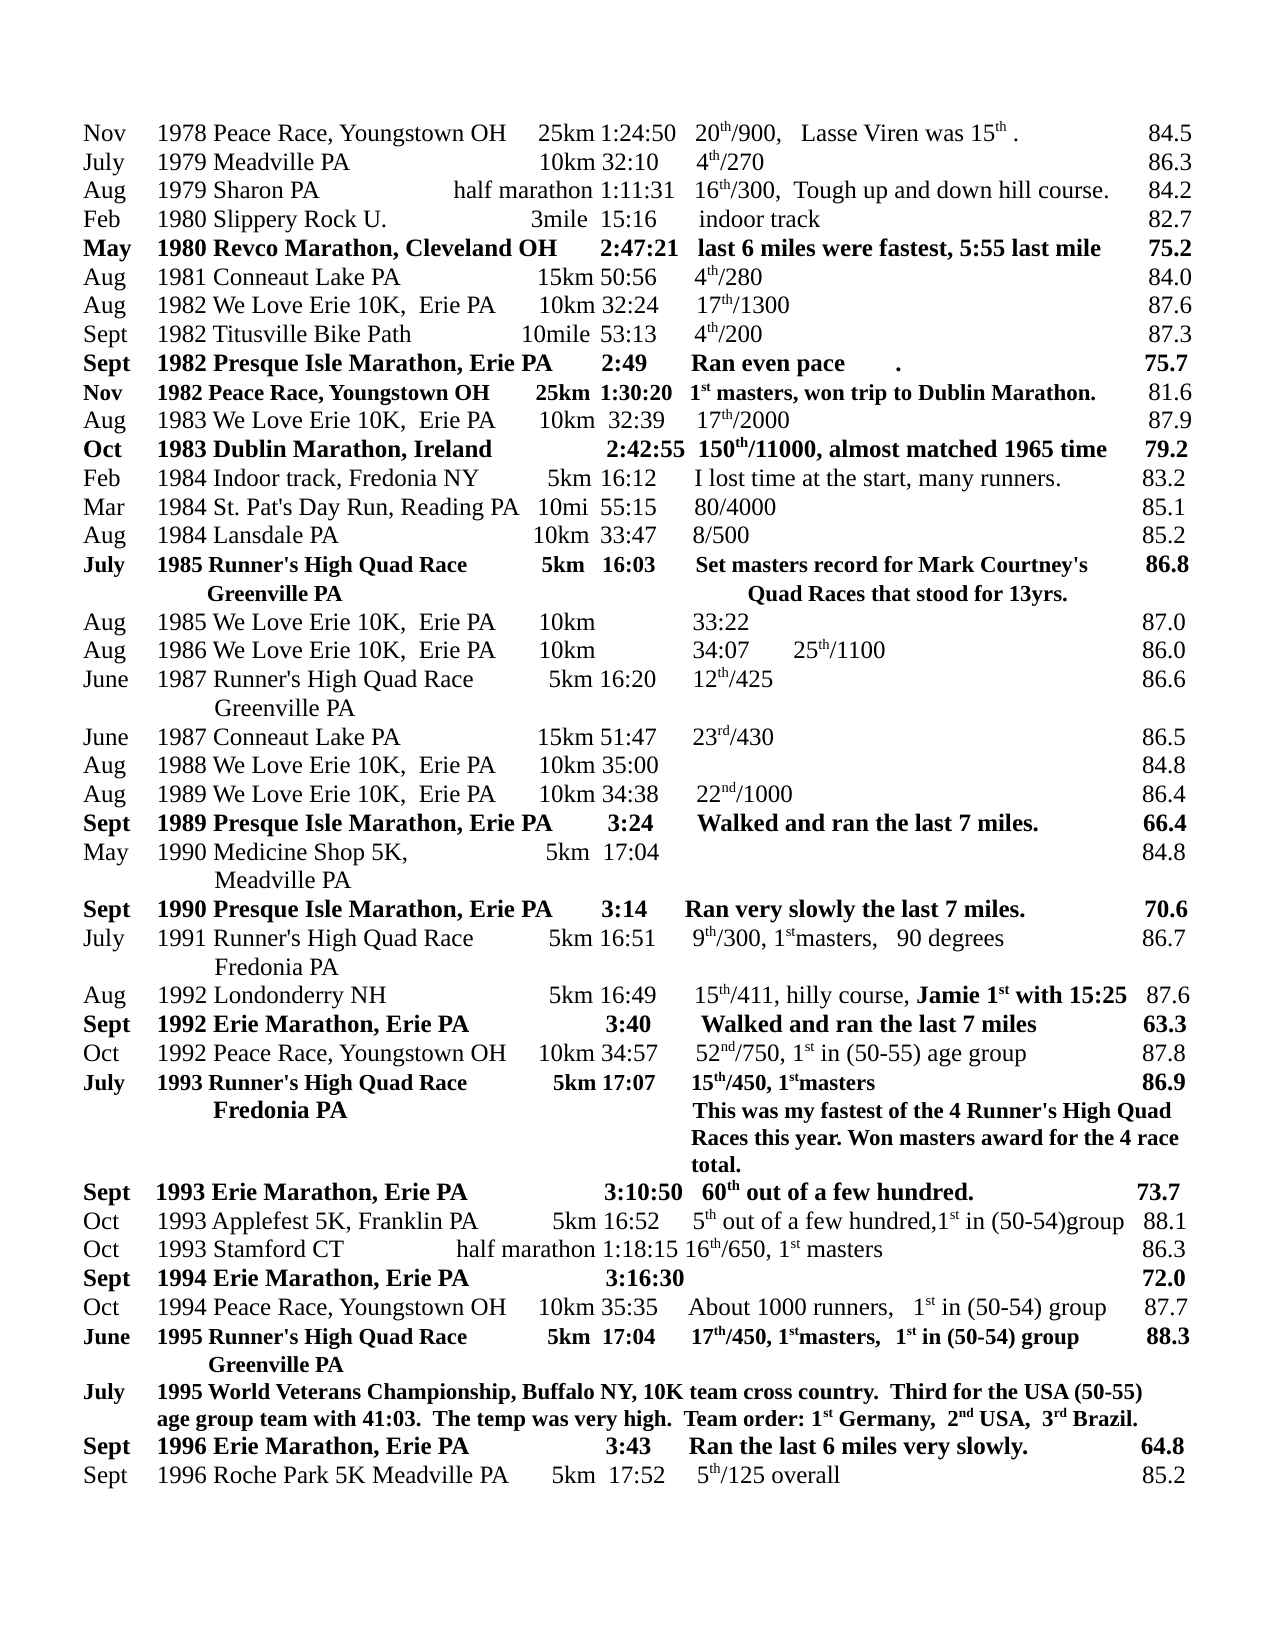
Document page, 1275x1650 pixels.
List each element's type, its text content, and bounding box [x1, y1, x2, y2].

text June 1995 Runner's High Quad Race 5km 17:04 17th/450, 1stmasters, 1st in (50-54) group 88.3 [83, 1321, 1192, 1349]
text Fredonia PA [83, 952, 1192, 981]
text Sept 1982 Presque Isle Marathon, Erie PA 2:49 Ran even pace . 75.7 [83, 348, 1192, 377]
text June 1987 Runner's High Quad Race 5km 16:20 12th/425 86.6 [83, 664, 1192, 693]
text Feb 1980 Slippery Rock U. 3mile 15:16 indoor track 82.7 [83, 204, 1192, 233]
text Aug 1989 We Love Erie 10K, Erie PA 10km 34:38 22nd/1000 86.4 Sept 1989 Presque Isle Marathon, Erie PA 3:24 Walked and ran the last 7 miles. 66.4 [83, 779, 1192, 837]
text July 1995 World Veterans Championship, Buffalo NY, 10K team cross country. Third for the USA (50-55) age group team with 41:03. The temp was very high. Team order: 1st Germany, 2nd USA, 3rd Brazil. [83, 1378, 1192, 1431]
text Meadville PA [83, 866, 1192, 894]
text July 1985 Runner's High Quad Race 5km 16:03 Set masters record for Mark Courtney's 86.8 [83, 549, 1192, 578]
text Sept 1996 Roche Park 5K Meadville PA 5km 17:52 5th/125 overall 85.2 [83, 1460, 1192, 1488]
text Fredonia PA This was my fastest of the 4 Runner's High Quad Races this year. Won masters award for the 4 race total. [83, 1096, 1192, 1177]
text Oct 1993 Applefest 5K, Franklin PA 5km 16:52 5th out of a few hundred,1st in (50-54)group 88.1 [83, 1206, 1192, 1234]
text Nov 1978 Peace Race, Youngstown OH 25km 1:24:50 20th/900, Lasse Viren was 15th . 84.5 [83, 118, 1192, 147]
text Greenville PA Quad Races that stood for 13yrs. [83, 578, 1192, 607]
text Greenville PA [83, 693, 1192, 722]
text Aug 1986 We Love Erie 10K, Erie PA 10km 34:07 25th/1100 86.0 [83, 636, 1192, 664]
text May 1990 Medicine Shop 5K, 5km 17:04 84.8 [83, 837, 1192, 866]
text Sept 1993 Erie Marathon, Erie PA 3:10:50 60th out of a few hundred. 73.7 [83, 1177, 1192, 1206]
text Oct 1994 Peace Race, Youngstown OH 10km 35:35 About 1000 runners, 1st in (50-54) group 87.7 [83, 1292, 1192, 1321]
text Oct 1983 Dublin Marathon, Ireland 2:42:55 150th/11000, almost matched 1965 time 79.2 [83, 434, 1192, 463]
text Aug 1985 We Love Erie 10K, Erie PA 10km 33:22 87.0 [83, 607, 1192, 636]
text Oct 1993 Stamford CT half marathon 1:18:15 16th/650, 1st masters 86.3 [83, 1234, 1192, 1263]
text Nov 1982 Peace Race, Youngstown OH 25km 1:30:20 1st masters, won trip to Dublin Marathon. 81.6 [83, 377, 1192, 406]
text Aug 1983 We Love Erie 10K, Erie PA 10km 32:39 17th/2000 87.9 [83, 406, 1192, 434]
text June 1987 Conneaut Lake PA 15km 51:47 23rd/430 86.5 Aug 1988 We Love Erie 10K, Erie PA 10km 35:00 84.8 [83, 722, 1192, 779]
text Mar 1984 St. Pat's Day Run, Reading PA 10mi 55:15 80/4000 85.1 [83, 492, 1192, 521]
text Sept 1990 Presque Isle Marathon, Erie PA 3:14 Ran very slowly the last 7 miles. 70.6 July 1991 Runner's High Quad Race 5km 16:51 9th/300, 1stmasters, 90 degrees 86.7 [83, 894, 1192, 952]
text Sept 1992 Erie Marathon, Erie PA 3:40 Walked and ran the last 7 miles 63.3 [83, 1009, 1192, 1038]
text Sept 1982 Titusville Bike Path 10mile 53:13 4th/200 87.3 [83, 319, 1192, 348]
text Aug 1982 We Love Erie 10K, Erie PA 10km 32:24 17th/1300 87.6 [83, 291, 1192, 319]
text Sept 1996 Erie Marathon, Erie PA 3:43 Ran the last 6 miles very slowly. 64.8 [83, 1431, 1192, 1460]
text Feb 1984 Indoor track, Fredonia NY 5km 16:12 I lost time at the start, many runners. 83.2 [83, 463, 1192, 492]
text Aug 1984 Lansdale PA 10km 33:47 8/500 85.2 [83, 521, 1192, 549]
text Greenville PA [83, 1349, 1192, 1378]
text May 1980 Revco Marathon, Cleveland OH 2:47:21 last 6 miles were fastest, 5:55 last mile 75.2 [83, 233, 1192, 262]
text Aug 1981 Conneaut Lake PA 15km 50:56 4th/280 84.0 [83, 262, 1192, 291]
text Aug 1979 Sharon PA half marathon 1:11:31 16th/300, Tough up and down hill course. 84.2 [83, 176, 1192, 204]
text Sept 1994 Erie Marathon, Erie PA 3:16:30 72.0 [83, 1263, 1192, 1292]
text July 1979 Meadville PA 10km 32:10 4th/270 86.3 [83, 147, 1192, 176]
text Aug 1992 Londonderry NH 5km 16:49 15th/411, hilly course, Jamie 1st with 15:25 87.6 [83, 981, 1192, 1009]
text July 1993 Runner's High Quad Race 5km 17:07 15th/450, 1stmasters 86.9 [83, 1067, 1192, 1096]
text Oct 1992 Peace Race, Youngstown OH 10km 34:57 52nd/750, 1st in (50-55) age group 87.8 [83, 1038, 1192, 1067]
